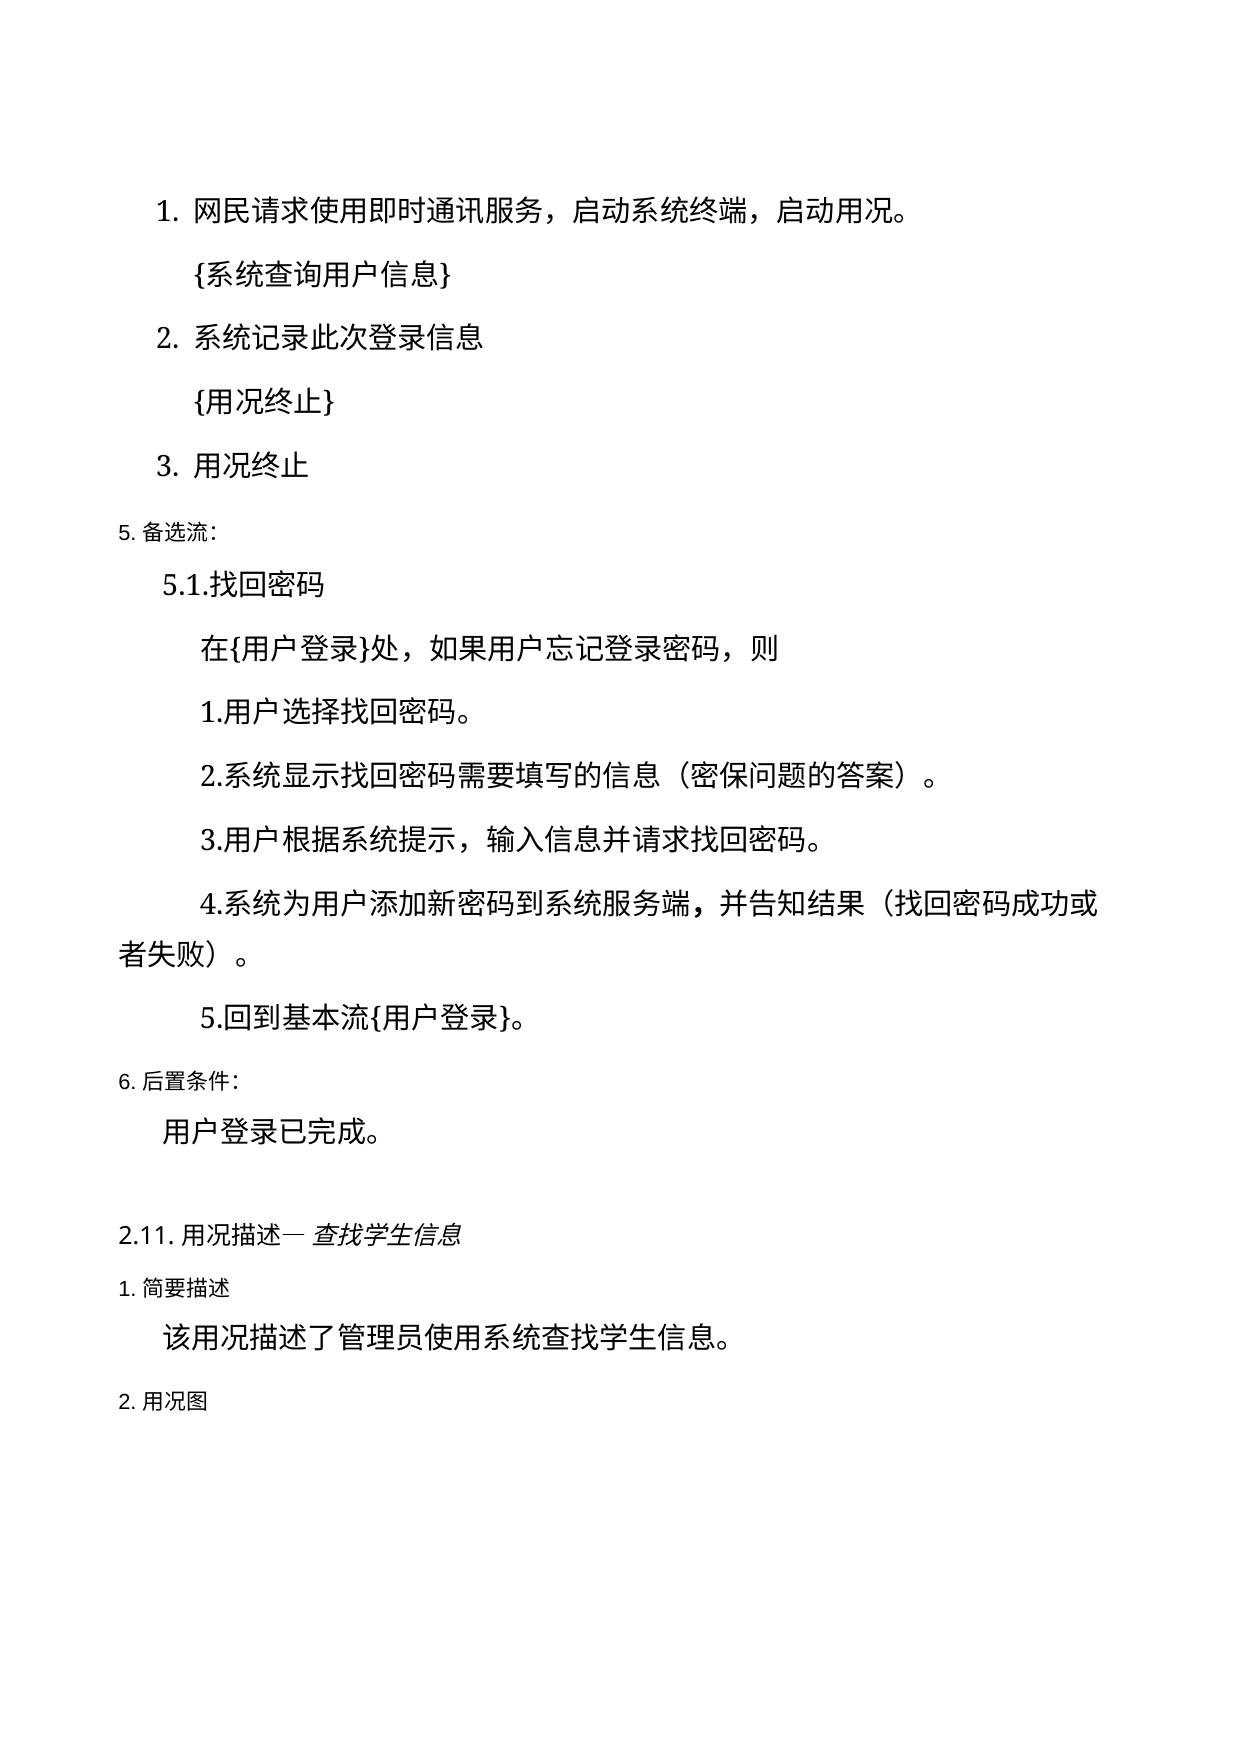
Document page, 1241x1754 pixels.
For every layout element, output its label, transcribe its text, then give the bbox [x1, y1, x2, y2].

text 5.回到基本流{用户登录}。 [118, 995, 1122, 1037]
list {用况终止} [156, 379, 1122, 421]
subtitle 备选流： [118, 512, 1122, 548]
list {系统查询用户信息} [156, 251, 1122, 294]
text 4.系统为用户添加新密码到系统服务端，并告知结果（找回密码成功或者失败）。 [118, 880, 1122, 973]
text 5.1.找回密码 [118, 562, 1122, 604]
subtitle 后置条件： [118, 1064, 1122, 1096]
list 网民请求使用即时通讯服务，启动系统终端，启动用况。 [156, 188, 1122, 230]
text 该用况描述了管理员使用系统查找学生信息。 [118, 1315, 1122, 1357]
text 用户登录已完成。 [118, 1108, 1122, 1151]
list 系统记录此次登录信息 [156, 315, 1122, 357]
text 3.用户根据系统提示，输入信息并请求找回密码。 [118, 817, 1122, 859]
subtitle 用况图 [118, 1384, 1122, 1416]
subtitle 简要描述 [118, 1271, 1122, 1302]
text 在{用户登录}处，如果用户忘记登录密码，则 [118, 625, 1122, 668]
text 1.用户选择找回密码。 [118, 689, 1122, 731]
text 2.系统显示找回密码需要填写的信息（密保问题的答案）。 [118, 753, 1122, 795]
list 用况终止 [156, 443, 1122, 485]
subtitle 用况描述— 查找学生信息 [118, 1215, 1122, 1252]
